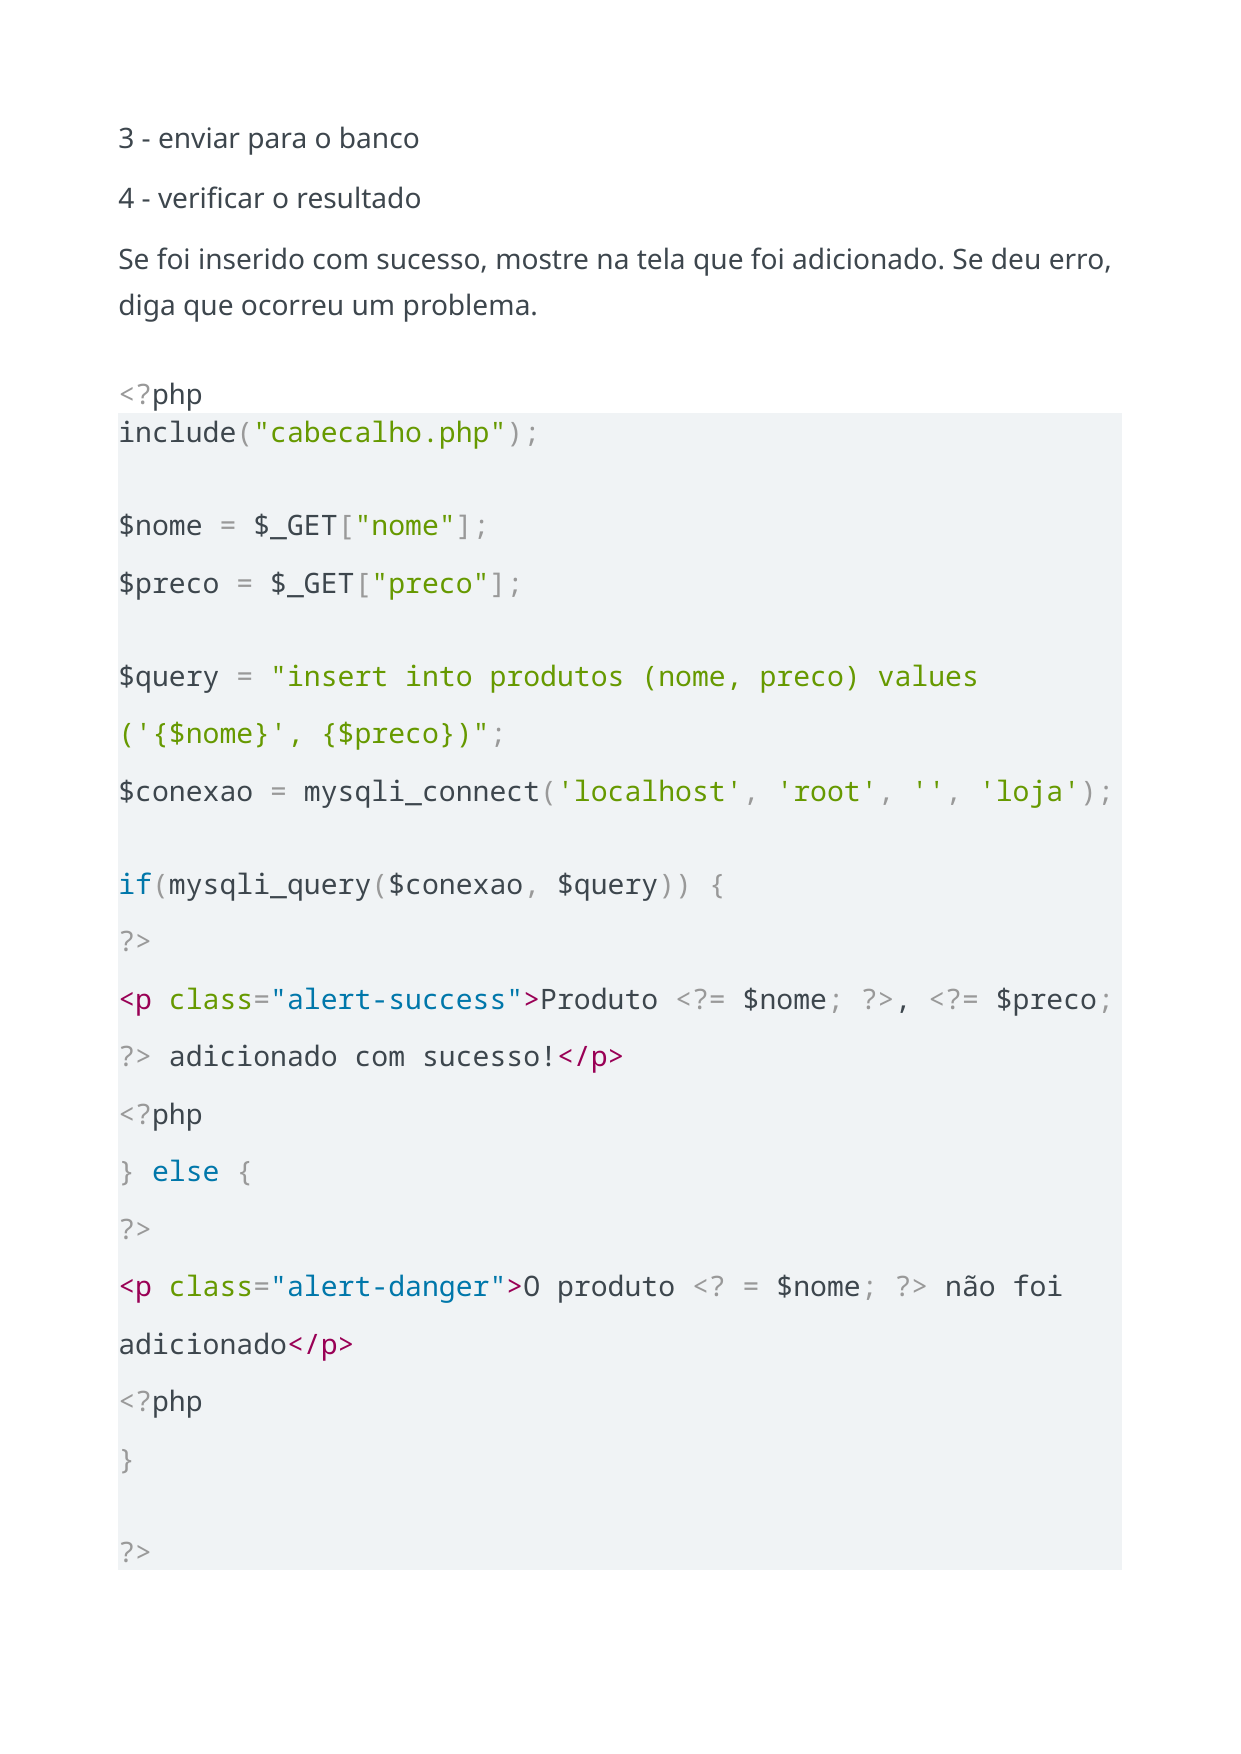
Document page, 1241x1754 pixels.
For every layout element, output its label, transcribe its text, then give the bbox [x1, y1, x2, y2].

text <?php [118, 374, 1122, 413]
text } [118, 1439, 1122, 1477]
text Se foi inserido com sucesso, mostre na tela que foi adicionado. Se deu erro, diga que ocorreu um problema. [118, 239, 1122, 323]
text $conexao = mysqli_connect('localhost', 'root', '', 'loja'); [118, 771, 1122, 809]
text $query = "insert into produtos (nome, preco) values ('{$nome}', {$preco})"; [118, 656, 1122, 752]
text $nome = $_GET["nome"]; [118, 506, 1122, 544]
text ?> [118, 921, 1122, 960]
text <p class="alert-success">Produto <?= $nome; ?>, <?= $preco; ?> adicionado com sucesso!</p> [118, 979, 1122, 1075]
text if(mysqli_query($conexao, $query)) { [118, 864, 1122, 902]
text ?> [118, 1209, 1122, 1247]
text <?php [118, 1094, 1122, 1132]
text 3 - enviar para o banco [118, 118, 1122, 156]
text <p class="alert-danger">O produto <? = $nome; ?> não foi adicionado</p> [118, 1266, 1122, 1362]
text 4 - verificar o resultado [118, 179, 1122, 217]
text ?> [118, 1532, 1122, 1570]
text <?php [118, 1381, 1122, 1420]
text } else { [118, 1151, 1122, 1190]
text $preco = $_GET["preco"]; [118, 563, 1122, 601]
text include("cabecalho.php"); [118, 413, 1122, 451]
